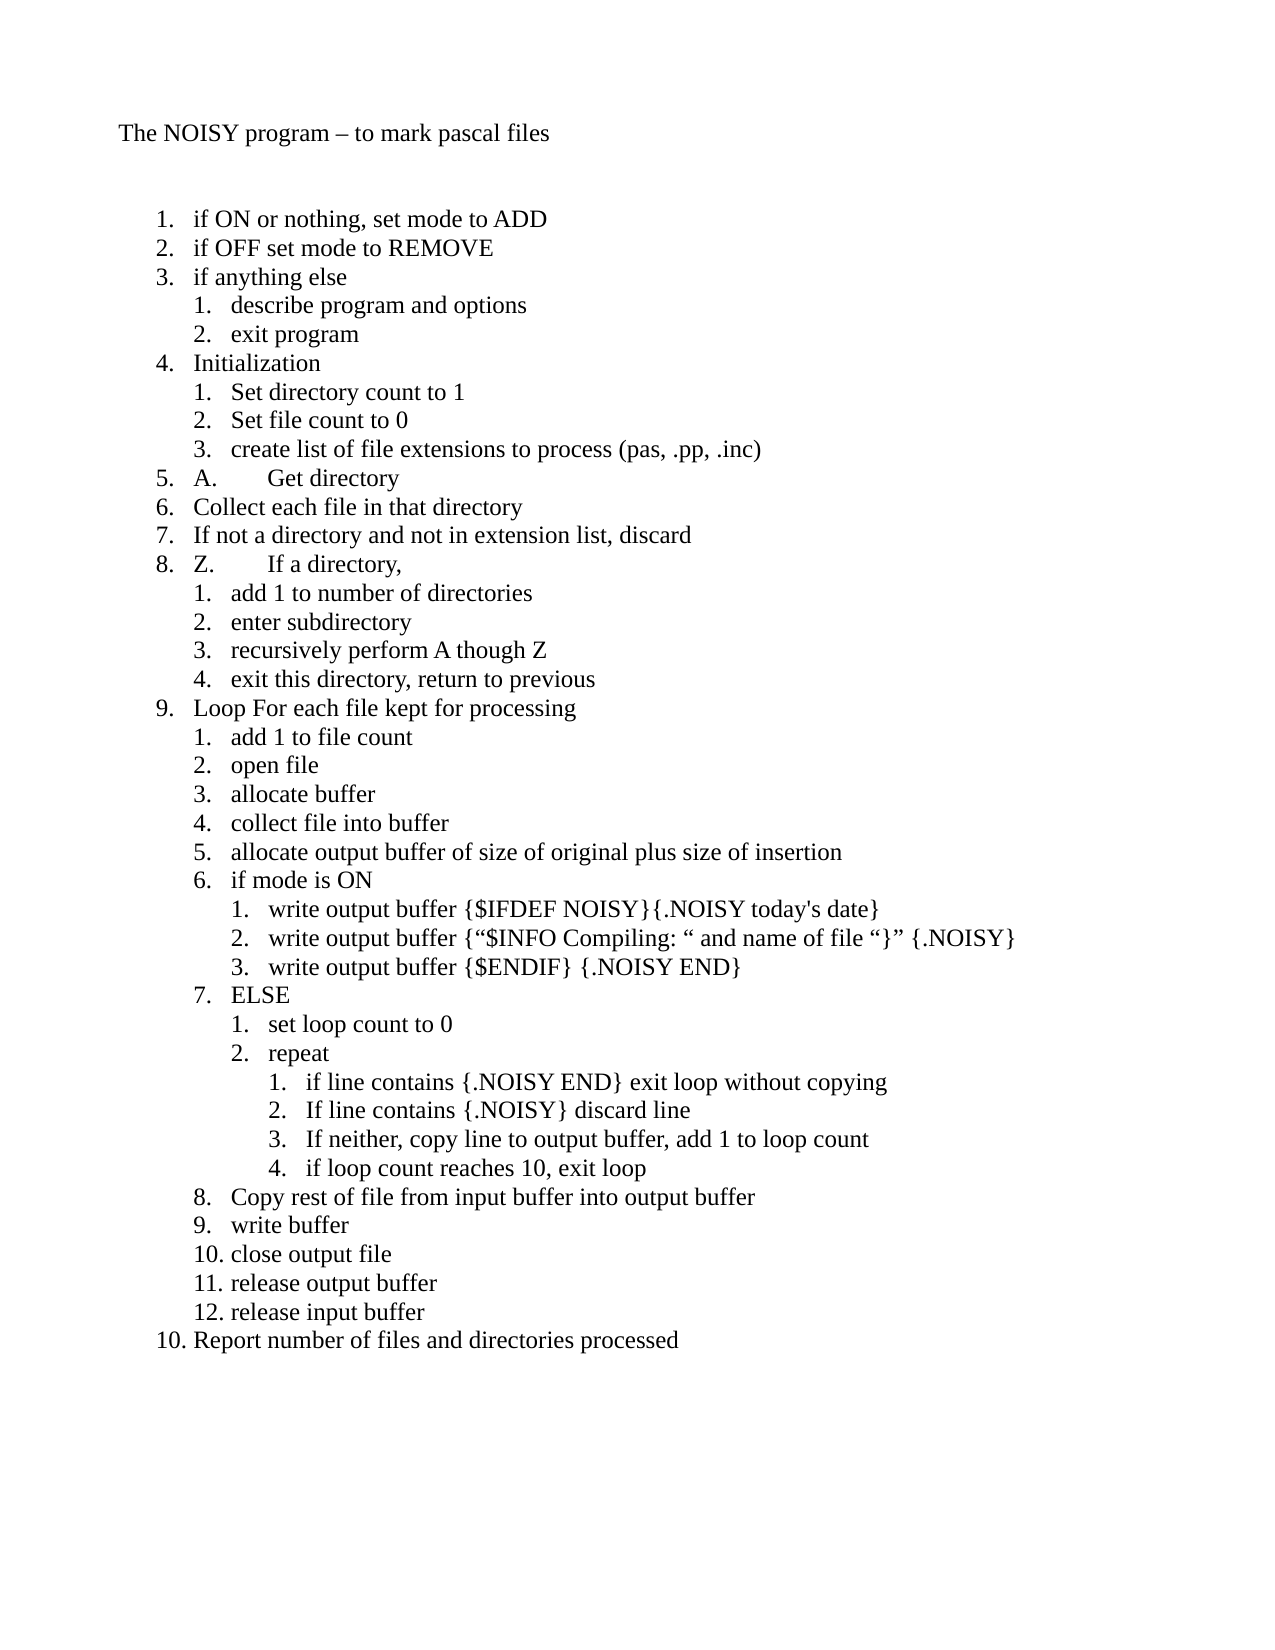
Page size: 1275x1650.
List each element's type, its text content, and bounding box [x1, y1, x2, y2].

list Set directory count to 1 [193, 377, 1157, 406]
list If neither, copy line to output buffer, add 1 to loop count [268, 1124, 1157, 1153]
list Set file count to 0 [193, 406, 1157, 434]
list add 1 to file count [193, 722, 1157, 751]
list Report number of files and directories processed [156, 1326, 1157, 1354]
list set loop count to 0 [231, 1009, 1157, 1038]
list exit program [193, 319, 1157, 348]
list allocate output buffer of size of original plus size of insertion [193, 837, 1157, 866]
text The NOISY program – to mark pascal files [118, 118, 1157, 147]
list Loop For each file kept for processing [156, 693, 1157, 722]
list A. Get directory [156, 463, 1157, 492]
list enter subdirectory [193, 607, 1157, 636]
list Initialization [156, 348, 1157, 377]
list add 1 to number of directories [193, 578, 1157, 607]
list if ON or nothing, set mode to ADD [156, 204, 1157, 233]
list Collect each file in that directory [156, 492, 1157, 521]
list If line contains {.NOISY} discard line [268, 1096, 1157, 1124]
list write output buffer {$ENDIF} {.NOISY END} [231, 952, 1157, 981]
list exit this directory, return to previous [193, 664, 1157, 693]
list if OFF set mode to REMOVE [156, 233, 1157, 262]
list ELSE [193, 981, 1157, 1009]
list collect file into buffer [193, 808, 1157, 837]
list open file [193, 751, 1157, 779]
list if line contains {.NOISY END} exit loop without copying [268, 1067, 1157, 1096]
list create list of file extensions to process (pas, .pp, .inc) [193, 434, 1157, 463]
list Copy rest of file from input buffer into output buffer [193, 1182, 1157, 1211]
list recursively perform A though Z [193, 636, 1157, 664]
list repeat [231, 1038, 1157, 1067]
list Z. If a directory, [156, 549, 1157, 578]
list If not a directory and not in extension list, discard [156, 521, 1157, 549]
list if loop count reaches 10, exit loop [268, 1153, 1157, 1182]
list allocate buffer [193, 779, 1157, 808]
list write output buffer {“$INFO Compiling: “ and name of file “}” {.NOISY} [231, 923, 1157, 952]
list write buffer [193, 1211, 1157, 1239]
list write output buffer {$IFDEF NOISY}{.NOISY today's date} [231, 894, 1157, 923]
list close output file [193, 1239, 1157, 1268]
list release output buffer [193, 1268, 1157, 1297]
list release input buffer [193, 1297, 1157, 1326]
list if mode is ON [193, 866, 1157, 894]
list describe program and options [193, 291, 1157, 319]
list if anything else [156, 262, 1157, 291]
